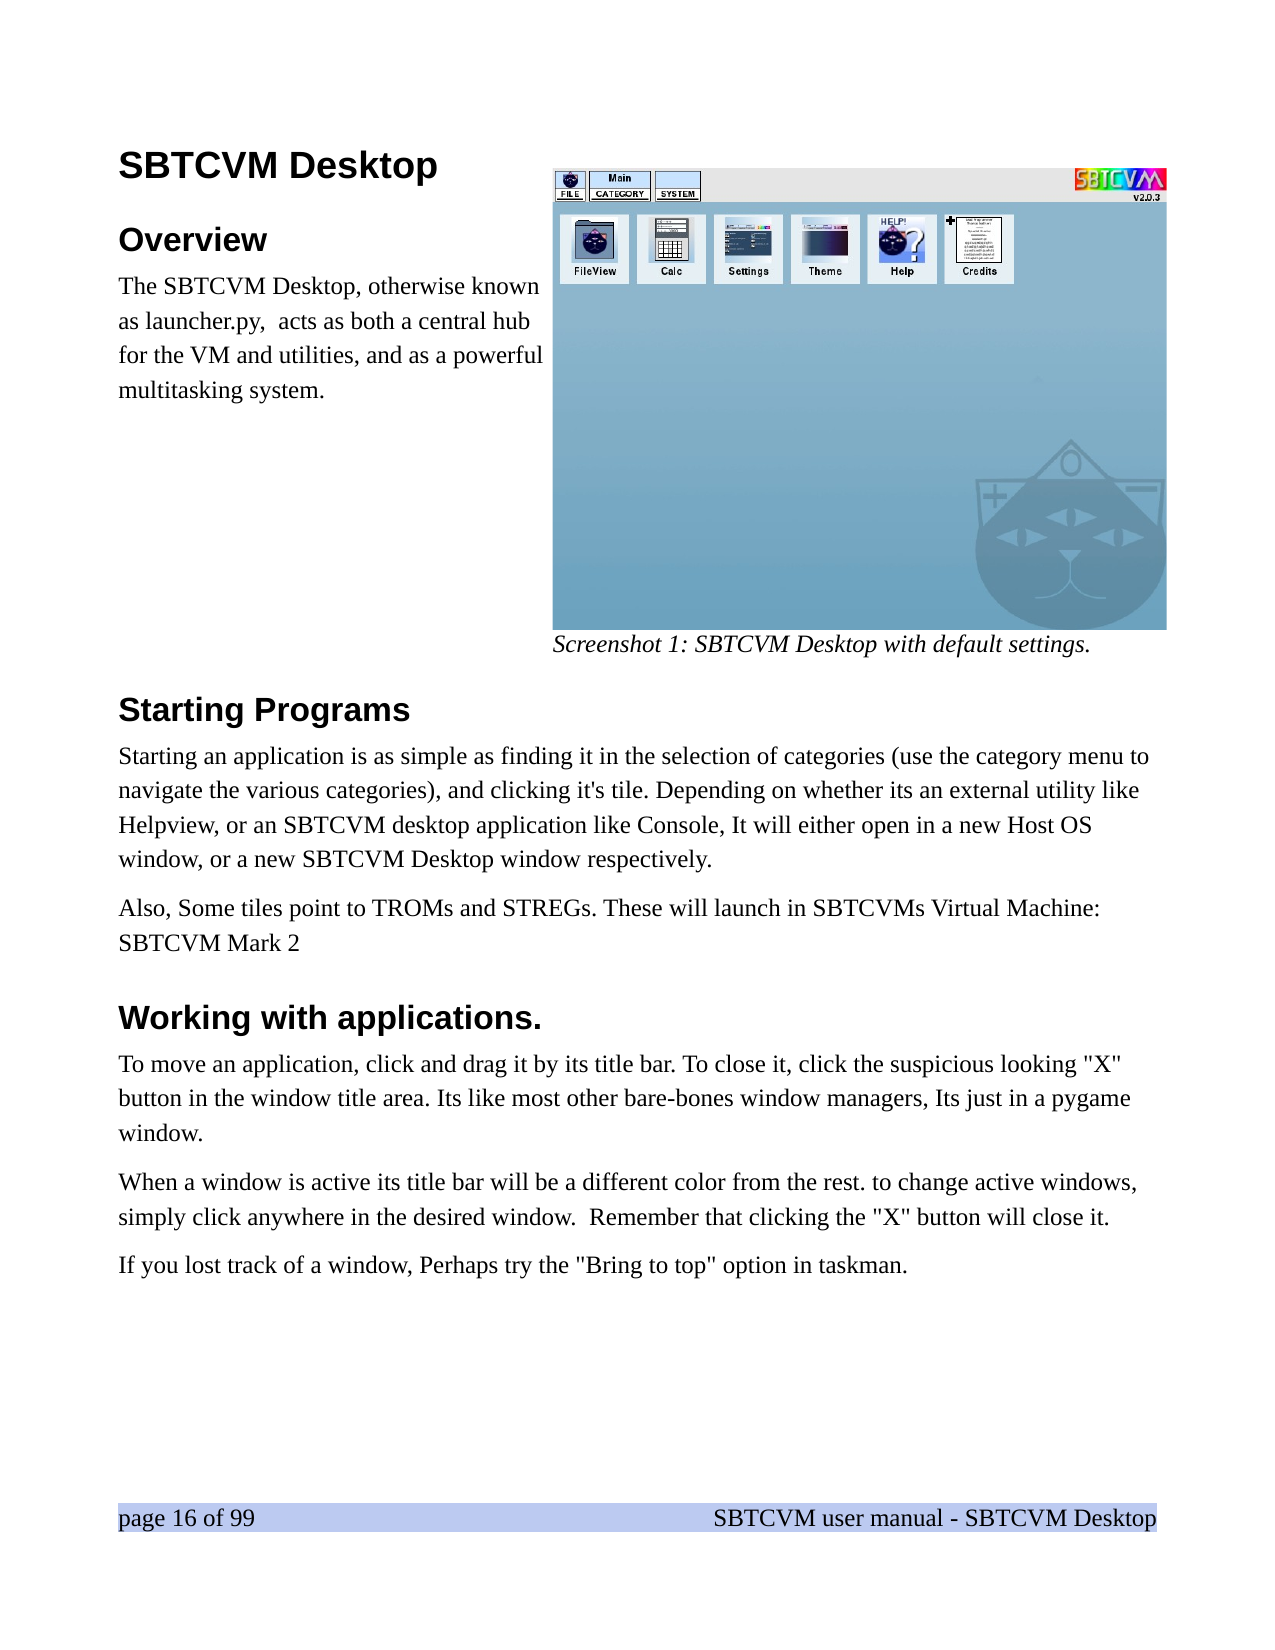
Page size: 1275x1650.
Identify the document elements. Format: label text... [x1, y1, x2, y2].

text Also, Some tiles point to TROMs and STREGs. These will launch in SBTCVMs Virtual Machine: SBTCVM Mark 2 [118, 893, 1157, 957]
subtitle Working with applications. [118, 998, 1157, 1037]
subtitle Overview [118, 220, 552, 259]
text Screenshot 1: SBTCVM Desktop with default settings. [553, 630, 1167, 658]
text Starting an application is as simple as finding it in the selection of categories (use the category menu to navigate the various categories), and clicking it's tile. Depending on whether its an external utility like Helpview, or an SBTCVM desktop application like Console, It will either open in a new Host OS window, or a new SBTCVM Desktop window respectively. [118, 741, 1157, 873]
picture [552, 168, 1167, 630]
text If you lost track of a window, Perhaps try the "Bring to top" option in taskman. [118, 1251, 1157, 1279]
subtitle SBTCVM Desktop [118, 143, 1167, 187]
text When a window is active its title bar will be a different color from the rest. to change active windows, simply click anywhere in the desired window. Remember that clicking the "X" button will close it. [118, 1167, 1157, 1230]
text The SBTCVM Desktop, otherwise known as launcher.py, acts as both a central hub for the VM and utilities, and as a powerful multitasking system. [118, 271, 552, 403]
subtitle Starting Programs [118, 690, 1157, 728]
text To move an application, click and drag it by its title bar. To close it, click the suspicious looking "X" button in the window title area. Its like most other bare-bones window managers, Its just in a pygame window. [118, 1049, 1157, 1147]
